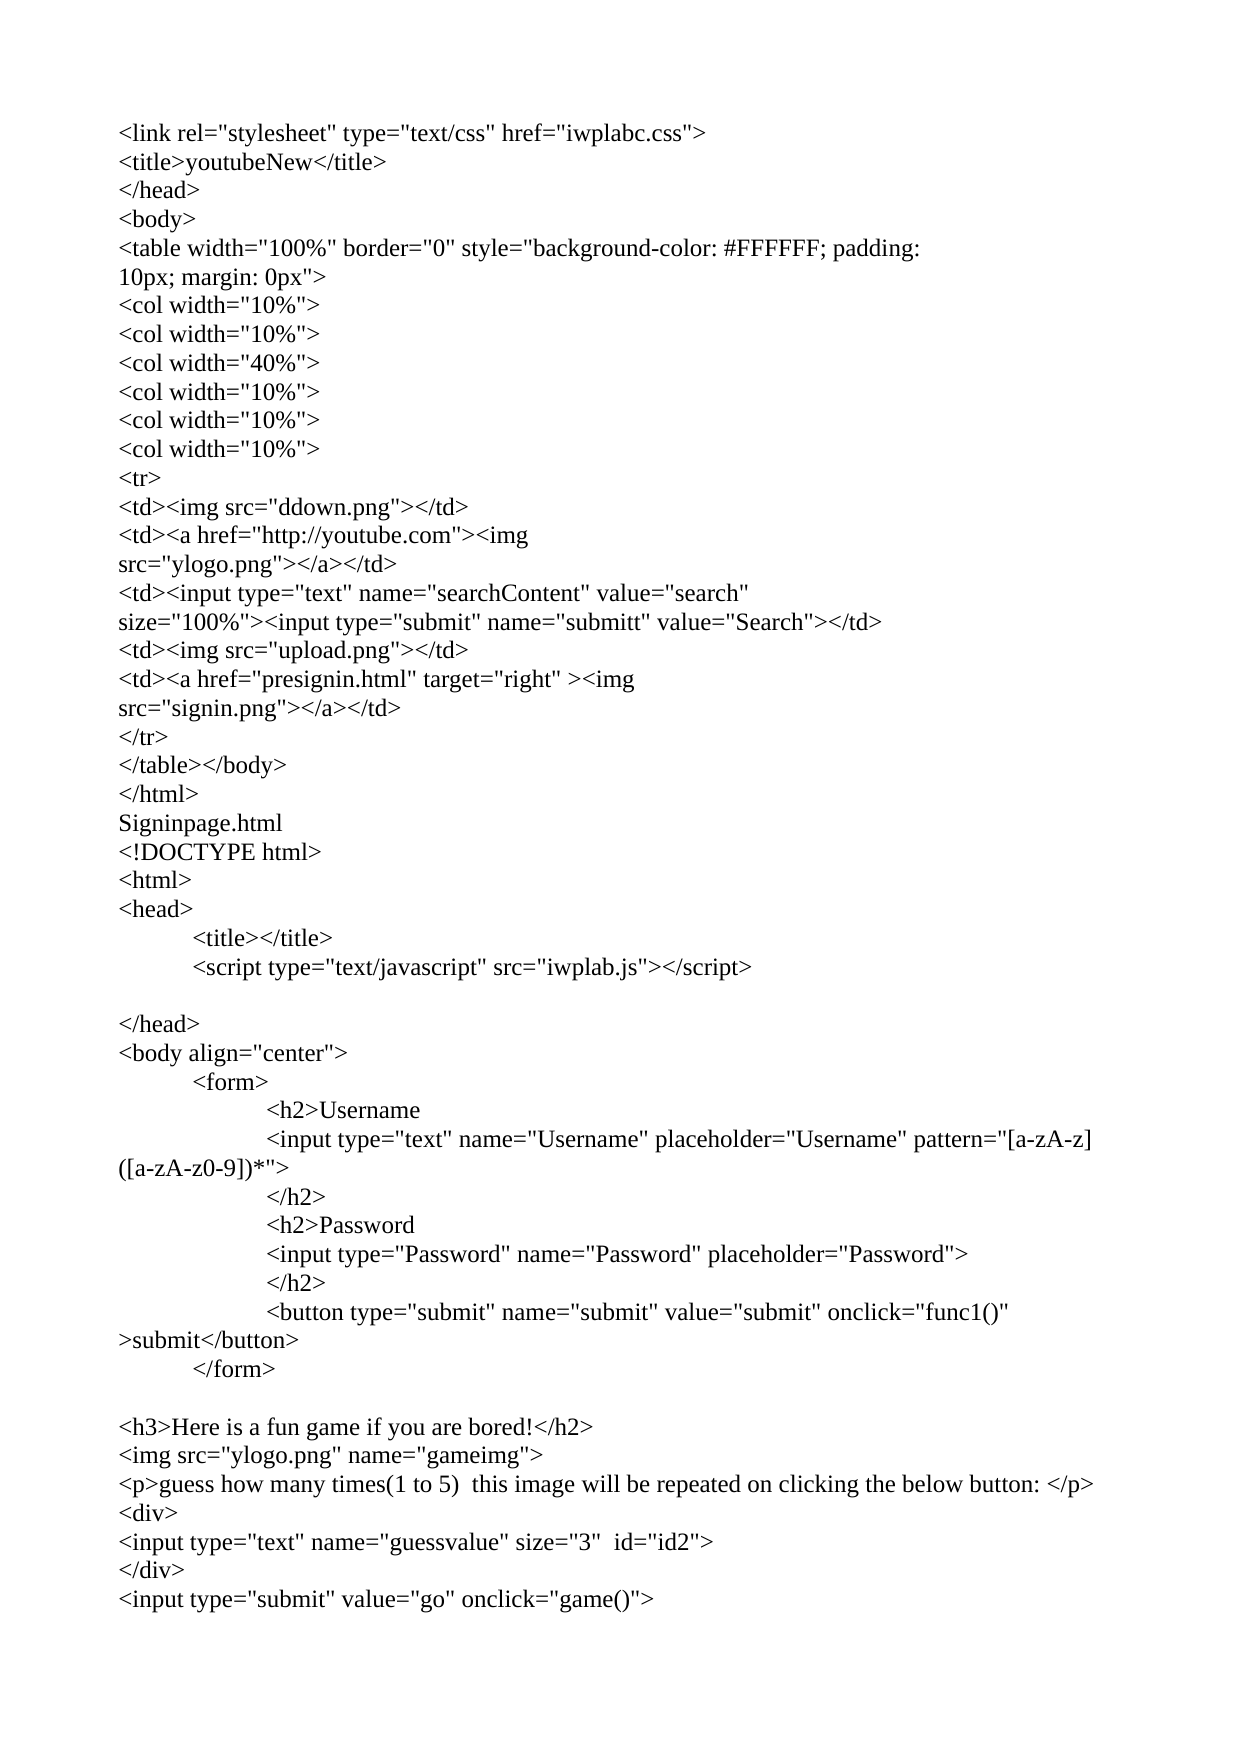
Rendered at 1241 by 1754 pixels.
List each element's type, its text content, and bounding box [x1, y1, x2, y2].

text <body> [118, 204, 1122, 233]
text <h2>Username [118, 1096, 1122, 1124]
text <body align="center"> [118, 1038, 1122, 1067]
text <input type="text" name="guessvalue" size="3" id="id2"> [118, 1527, 1122, 1556]
text <title></title> [118, 923, 1122, 952]
text <td><img src="ddown.png"></td> [118, 492, 1122, 521]
text </div> [118, 1556, 1122, 1584]
text <p>guess how many times(1 to 5) this image will be repeated on clicking the below button: </p> [118, 1469, 1122, 1498]
text <h3>Here is a fun game if you are bored!</h2> [118, 1412, 1122, 1441]
text <col width="40%"> [118, 348, 1122, 377]
text <col width="10%"> [118, 434, 1122, 463]
text </head> [118, 176, 1122, 204]
text <col width="10%"> [118, 291, 1122, 319]
text <tr> [118, 463, 1122, 492]
text <input type="submit" value="go" onclick="game()"> [118, 1584, 1122, 1613]
text </table></body> [118, 751, 1122, 779]
text <link rel="stylesheet" type="text/css" href="iwplabc.css"> [118, 118, 1122, 147]
text <button type="submit" name="submit" value="submit" onclick="func1()" >submit</button> [118, 1297, 1122, 1354]
text <head> [118, 894, 1122, 923]
text </h2> [118, 1268, 1122, 1297]
text <title>youtubeNew</title> [118, 147, 1122, 176]
text <col width="10%"> [118, 377, 1122, 406]
text <td><input type="text" name="searchContent" value="search" [118, 578, 1122, 607]
text <script type="text/javascript" src="iwplab.js"></script> [118, 952, 1122, 981]
text <td><a href="http://youtube.com"><img [118, 521, 1122, 549]
text <col width="10%"> [118, 406, 1122, 434]
text Signinpage.html [118, 808, 1122, 837]
text src="signin.png"></a></td> [118, 693, 1122, 722]
text <img src="ylogo.png" name="gameimg"> [118, 1441, 1122, 1469]
text </h2> [118, 1182, 1122, 1211]
text <!DOCTYPE html> [118, 837, 1122, 866]
text size="100%"><input type="submit" name="submitt" value="Search"></td> [118, 607, 1122, 636]
text </form> [118, 1354, 1122, 1383]
text </head> [118, 1009, 1122, 1038]
text <h2>Password [118, 1211, 1122, 1239]
text <input type="Password" name="Password" placeholder="Password"> [118, 1239, 1122, 1268]
text src="ylogo.png"></a></td> [118, 549, 1122, 578]
text <col width="10%"> [118, 319, 1122, 348]
text <form> [118, 1067, 1122, 1096]
text </html> [118, 779, 1122, 808]
text <div> [118, 1498, 1122, 1527]
text <table width="100%" border="0" style="background-color: #FFFFFF; padding: [118, 233, 1122, 262]
text 10px; margin: 0px"> [118, 262, 1122, 291]
text </tr> [118, 722, 1122, 751]
text <td><a href="presignin.html" target="right" ><img [118, 664, 1122, 693]
text <input type="text" name="Username" placeholder="Username" pattern="[a-zA-z]([a-zA-z0-9])*"> [118, 1124, 1122, 1182]
text <td><img src="upload.png"></td> [118, 636, 1122, 664]
text <html> [118, 866, 1122, 894]
